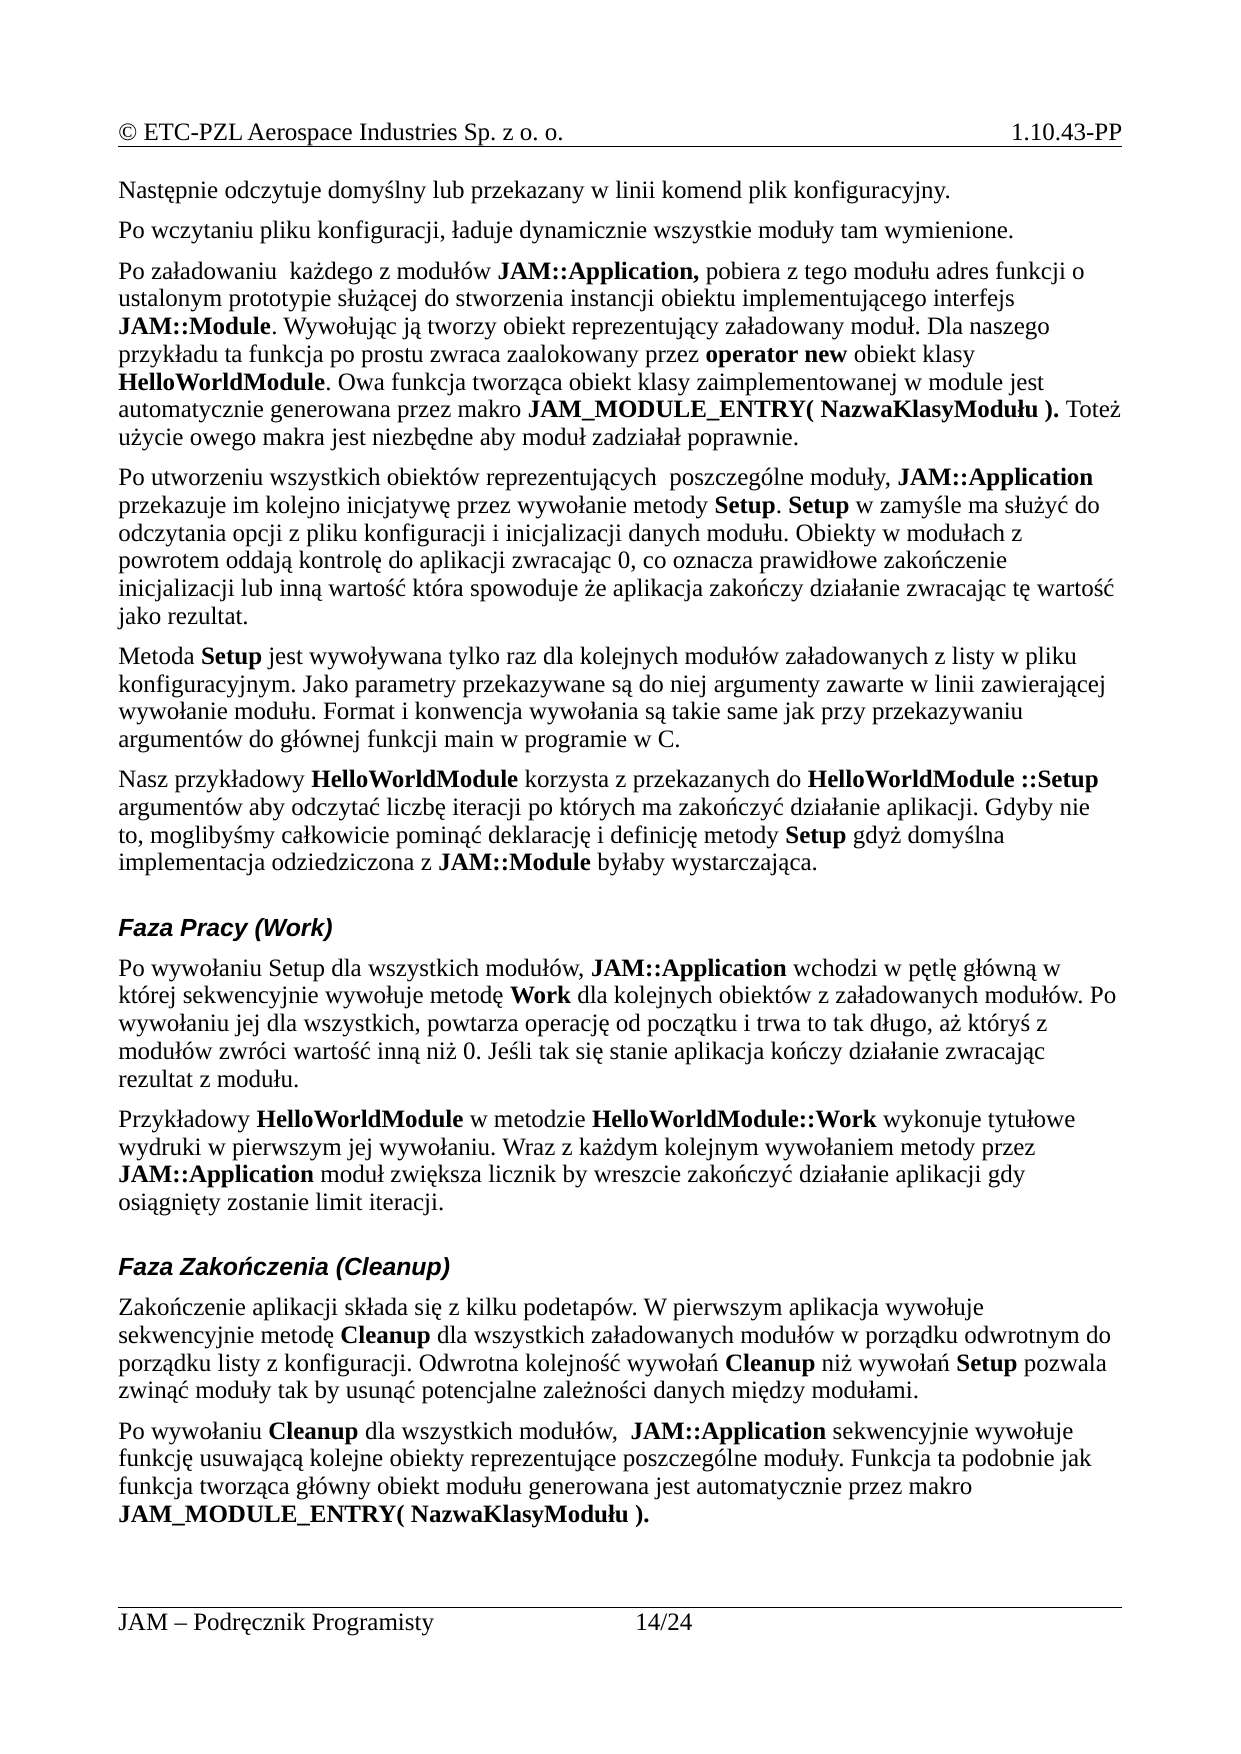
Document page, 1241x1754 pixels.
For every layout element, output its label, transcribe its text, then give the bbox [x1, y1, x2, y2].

text Po wywołaniu Cleanup dla wszystkich modułów, JAM::Application sekwencyjnie wywołuje funkcję usuwającą kolejne obiekty reprezentujące poszczególne moduły. Funkcja ta podobnie jak funkcja tworząca główny obiekt modułu generowana jest automatycznie przez makro JAM_MODULE_ENTRY( NazwaKlasyModułu ). [118, 1417, 1122, 1528]
text Przykładowy HelloWorldModule w metodzie HelloWorldModule::Work wykonuje tytułowe wydruki w pierwszym jej wywołaniu. Wraz z każdym kolejnym wywołaniem metody przez JAM::Application moduł zwiększa licznik by wreszcie zakończyć działanie aplikacji gdy osiągnięty zostanie limit iteracji. [118, 1105, 1122, 1216]
text Po załadowaniu każdego z modułów JAM::Application, pobiera z tego modułu adres funkcji o ustalonym prototypie służącej do stworzenia instancji obiektu implementującego interfejs JAM::Module. Wywołując ją tworzy obiekt reprezentujący załadowany moduł. Dla naszego przykładu ta funkcja po prostu zwraca zaalokowany przez operator new obiekt klasy HelloWorldModule. Owa funkcja tworząca obiekt klasy zaimplementowanej w module jest automatycznie generowana przez makro JAM_MODULE_ENTRY( NazwaKlasyModułu ). Toteż użycie owego makra jest niezbędne aby moduł zadziałał poprawnie. [118, 257, 1122, 451]
text Po wywołaniu Setup dla wszystkich modułów, JAM::Application wchodzi w pętlę główną w której sekwencyjnie wywołuje metodę Work dla kolejnych obiektów z załadowanych modułów. Po wywołaniu jej dla wszystkich, powtarza operację od początku i trwa to tak długo, aż któryś z modułów zwróci wartość inną niż 0. Jeśli tak się stanie aplikacja kończy działanie zwracając rezultat z modułu. [118, 954, 1122, 1092]
text Nasz przykładowy HelloWorldModule korzysta z przekazanych do HelloWorldModule ::Setup argumentów aby odczytać liczbę iteracji po których ma zakończyć działanie aplikacji. Gdyby nie to, moglibyśmy całkowicie pominąć deklarację i definicję metody Setup gdyż domyślna implementacja odziedziczona z JAM::Module byłaby wystarczająca. [118, 765, 1122, 876]
text Po wczytaniu pliku konfiguracji, ładuje dynamicznie wszystkie moduły tam wymienione. [118, 217, 1122, 244]
text Zakończenie aplikacji składa się z kilku podetapów. W pierwszym aplikacja wywołuje sekwencyjnie metodę Cleanup dla wszystkich załadowanych modułów w porządku odwrotnym do porządku listy z konfiguracji. Odwrotna kolejność wywołań Cleanup niż wywołań Setup pozwala zwinąć moduły tak by usunąć potencjalne zależności danych między modułami. [118, 1293, 1122, 1404]
text Po utworzeniu wszystkich obiektów reprezentujących poszczególne moduły, JAM::Application przekazuje im kolejno inicjatywę przez wywołanie metody Setup. Setup w zamyśle ma służyć do odczytania opcji z pliku konfiguracji i inicjalizacji danych modułu. Obiekty w modułach z powrotem oddają kontrolę do aplikacji zwracając 0, co oznacza prawidłowe zakończenie inicjalizacji lub inną wartość która spowoduje że aplikacja zakończy działanie zwracając tę wartość jako rezultat. [118, 463, 1122, 629]
subtitle Faza Zakończenia (Cleanup) [118, 1253, 1122, 1281]
text Następnie odczytuje domyślny lub przekazany w linii komend plik konfiguracyjny. [118, 176, 1122, 204]
subtitle Faza Pracy (Work) [118, 914, 1122, 941]
text Metoda Setup jest wywoływana tylko raz dla kolejnych modułów załadowanych z listy w pliku konfiguracyjnym. Jako parametry przekazywane są do niej argumenty zawarte w linii zawierającej wywołanie modułu. Format i konwencja wywołania są takie same jak przy przekazywaniu argumentów do głównej funkcji main w programie w C. [118, 642, 1122, 753]
